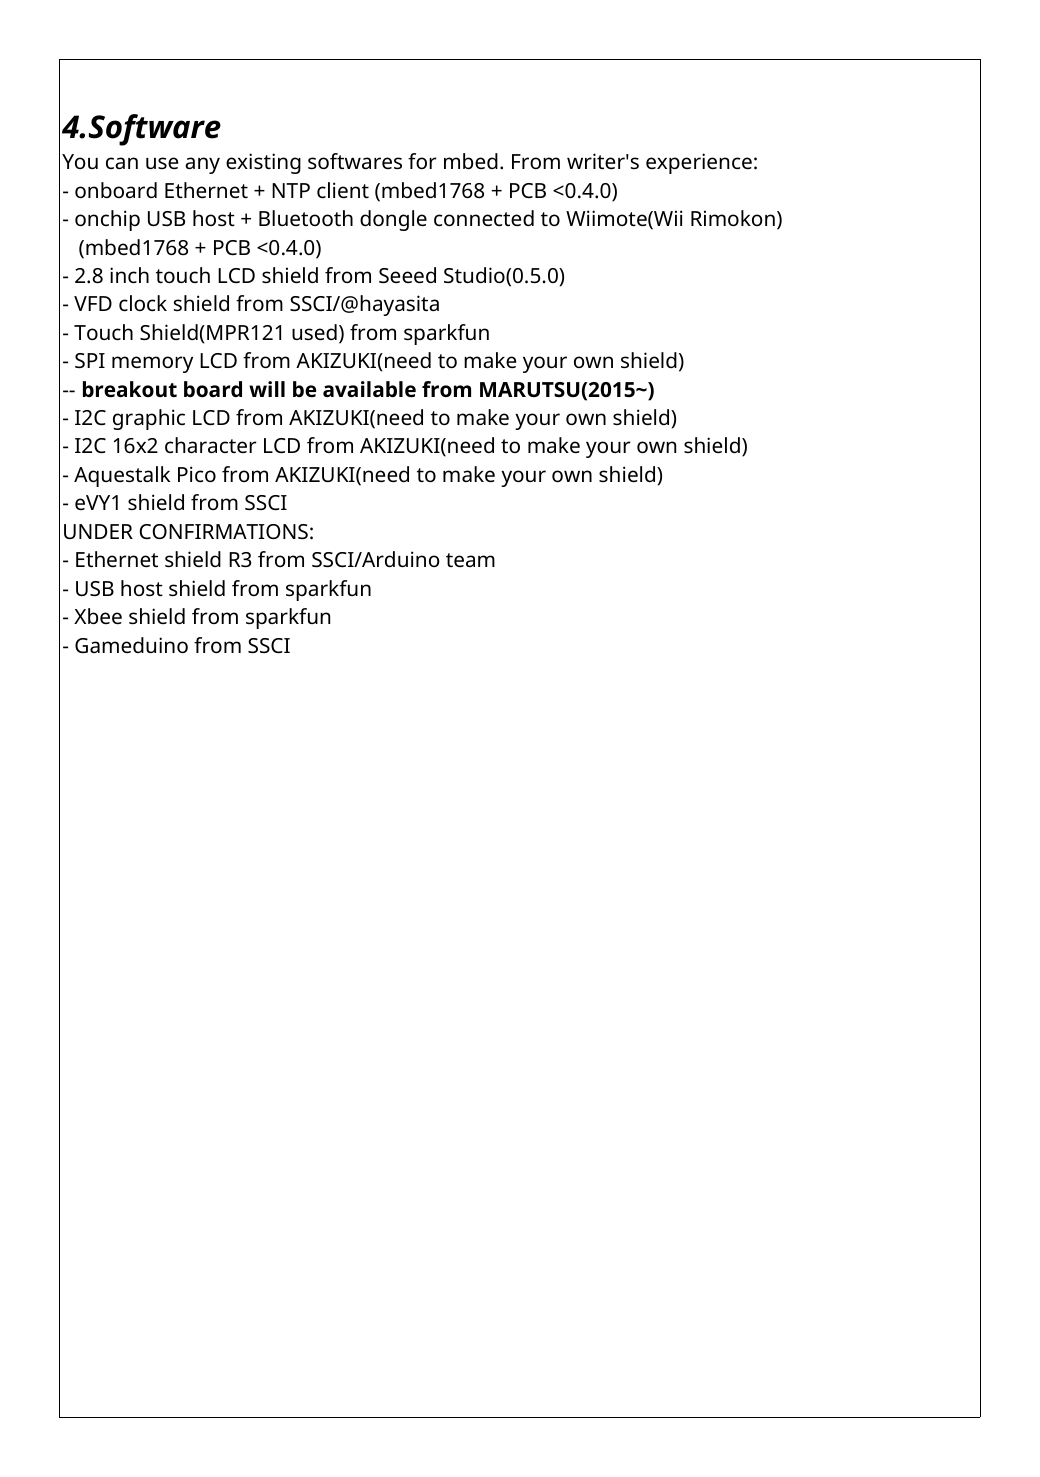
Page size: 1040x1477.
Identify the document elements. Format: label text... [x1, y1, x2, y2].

text - eVY1 shield from SSCI [62, 488, 977, 517]
text - Touch Shield(MPR121 used) from sparkfun [62, 318, 977, 346]
text -- breakout board will be available from MARUTSU(2015~) [62, 375, 977, 403]
text You can use any existing softwares for mbed. From writer's experience: [62, 147, 977, 176]
text - 2.8 inch touch LCD shield from Seeed Studio(0.5.0) [62, 261, 977, 289]
text - I2C 16x2 character LCD from AKIZUKI(need to make your own shield) [62, 432, 977, 460]
text - Aquestalk Pico from AKIZUKI(need to make your own shield) [62, 460, 977, 488]
text - SPI memory LCD from AKIZUKI(need to make your own shield) [62, 346, 977, 375]
text (mbed1768 + PCB <0.4.0) [62, 233, 977, 261]
text - USB host shield from sparkfun [62, 574, 977, 602]
text - Ethernet shield R3 from SSCI/Arduino team [62, 545, 977, 574]
text - Xbee shield from sparkfun [62, 602, 977, 631]
text 4.Software [62, 105, 977, 147]
text - I2C graphic LCD from AKIZUKI(need to make your own shield) [62, 403, 977, 432]
text - Gameduino from SSCI [62, 631, 977, 659]
text UNDER CONFIRMATIONS: [62, 517, 977, 545]
text - onboard Ethernet + NTP client (mbed1768 + PCB <0.4.0) [62, 176, 977, 204]
text - onchip USB host + Bluetooth dongle connected to Wiimote(Wii Rimokon) [62, 204, 977, 233]
text - VFD clock shield from SSCI/@hayasita [62, 289, 977, 318]
